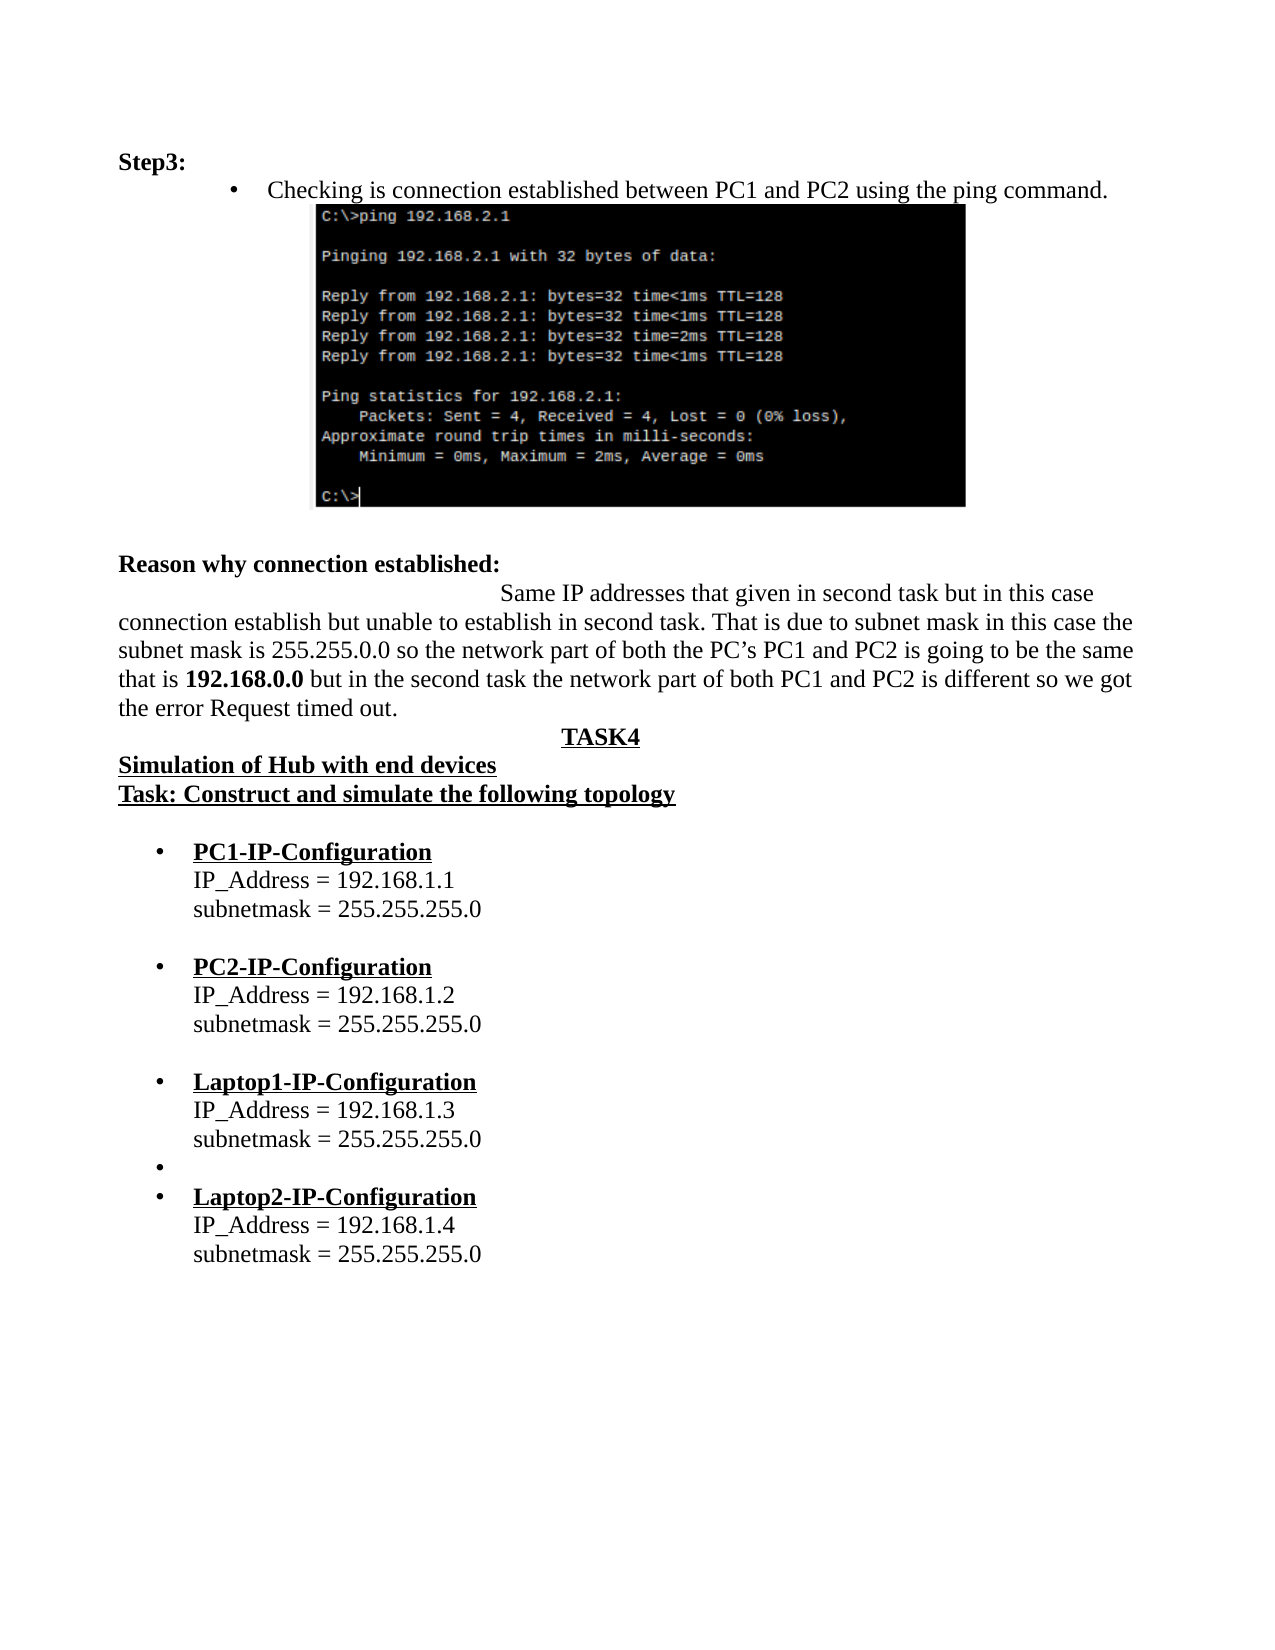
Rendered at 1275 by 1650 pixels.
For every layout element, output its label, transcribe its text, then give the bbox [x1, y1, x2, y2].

text Reason why connection established: [118, 549, 1157, 578]
text Simulation of Hub with end devices [118, 751, 1157, 779]
list Laptop1-IP-Configuration [156, 1067, 1157, 1096]
list Checking is connection established between PC1 and PC2 using the ping command. [229, 176, 1157, 204]
list subnetmask = 255.255.255.0 [156, 1239, 1157, 1268]
list subnetmask = 255.255.255.0 [156, 1124, 1157, 1153]
list IP_Address = 192.168.1.1 [156, 866, 1157, 894]
text Same IP addresses that given in second task but in this case connection establish but unable to establish in second task. That is due to subnet mask in this case the subnet mask is 255.255.0.0 so the network part of both the PC’s PC1 and PC2 is going to be the same that is 192.168.0.0 but in the second task the network part of both PC1 and PC2 is different so we got the error Request timed out. [118, 578, 1157, 722]
list IP_Address = 192.168.1.4 [156, 1211, 1157, 1239]
text Task: Construct and simulate the following topology [118, 779, 1157, 808]
list subnetmask = 255.255.255.0 [156, 1009, 1157, 1038]
list Laptop2-IP-Configuration [156, 1182, 1157, 1211]
list PC1-IP-Configuration [156, 837, 1157, 866]
text TASK4 [118, 722, 1157, 751]
picture [309, 204, 966, 510]
list IP_Address = 192.168.1.3 [156, 1096, 1157, 1124]
list subnetmask = 255.255.255.0 [156, 894, 1157, 923]
list IP_Address = 192.168.1.2 [156, 981, 1157, 1009]
text Step3: [118, 147, 1157, 176]
list PC2-IP-Configuration [156, 952, 1157, 981]
